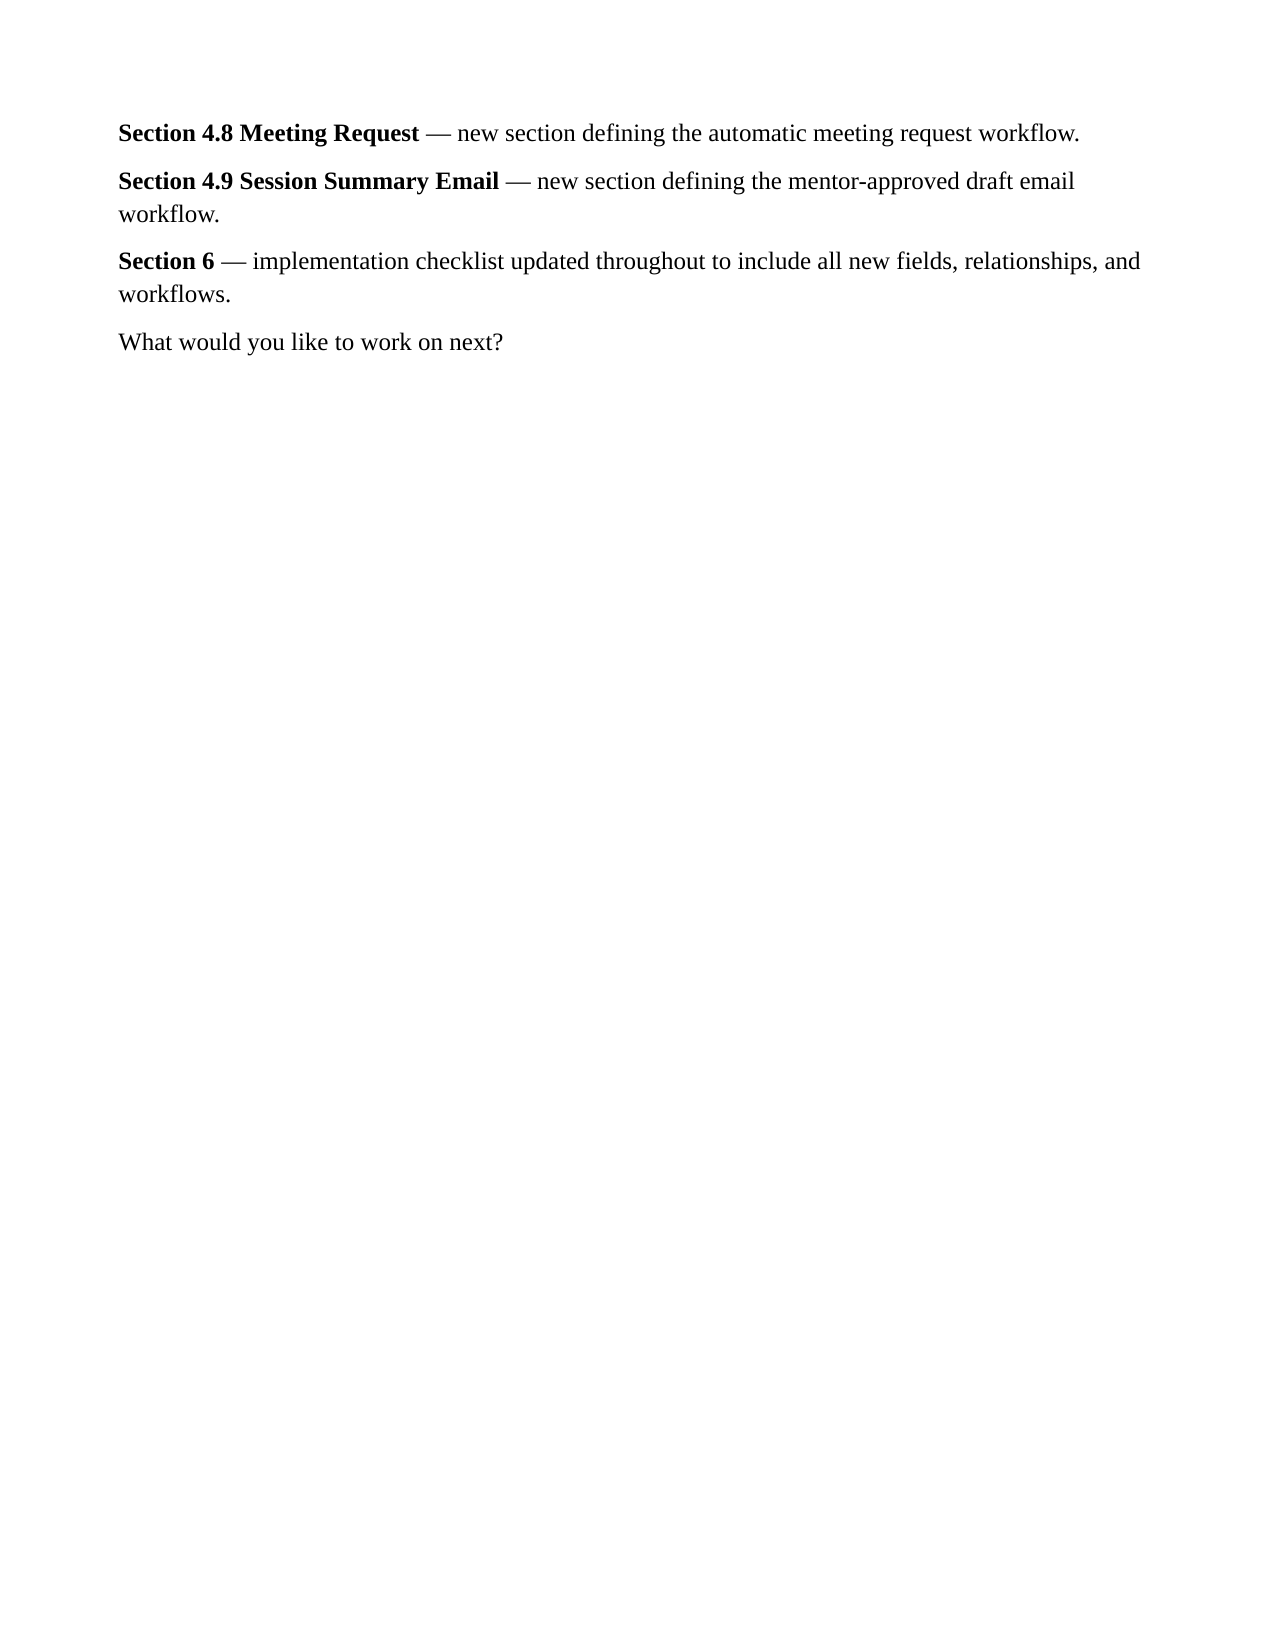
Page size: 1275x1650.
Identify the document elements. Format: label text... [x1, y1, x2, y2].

text Section 4.9 Session Summary Email — new section defining the mentor-approved draft email workflow. [118, 166, 1157, 227]
text Section 4.8 Meeting Request — new section defining the automatic meeting request workflow. [118, 118, 1157, 147]
text Section 6 — implementation checklist updated throughout to include all new fields, relationships, and workflows. [118, 246, 1157, 308]
text What would you like to work on next? [118, 327, 1157, 356]
